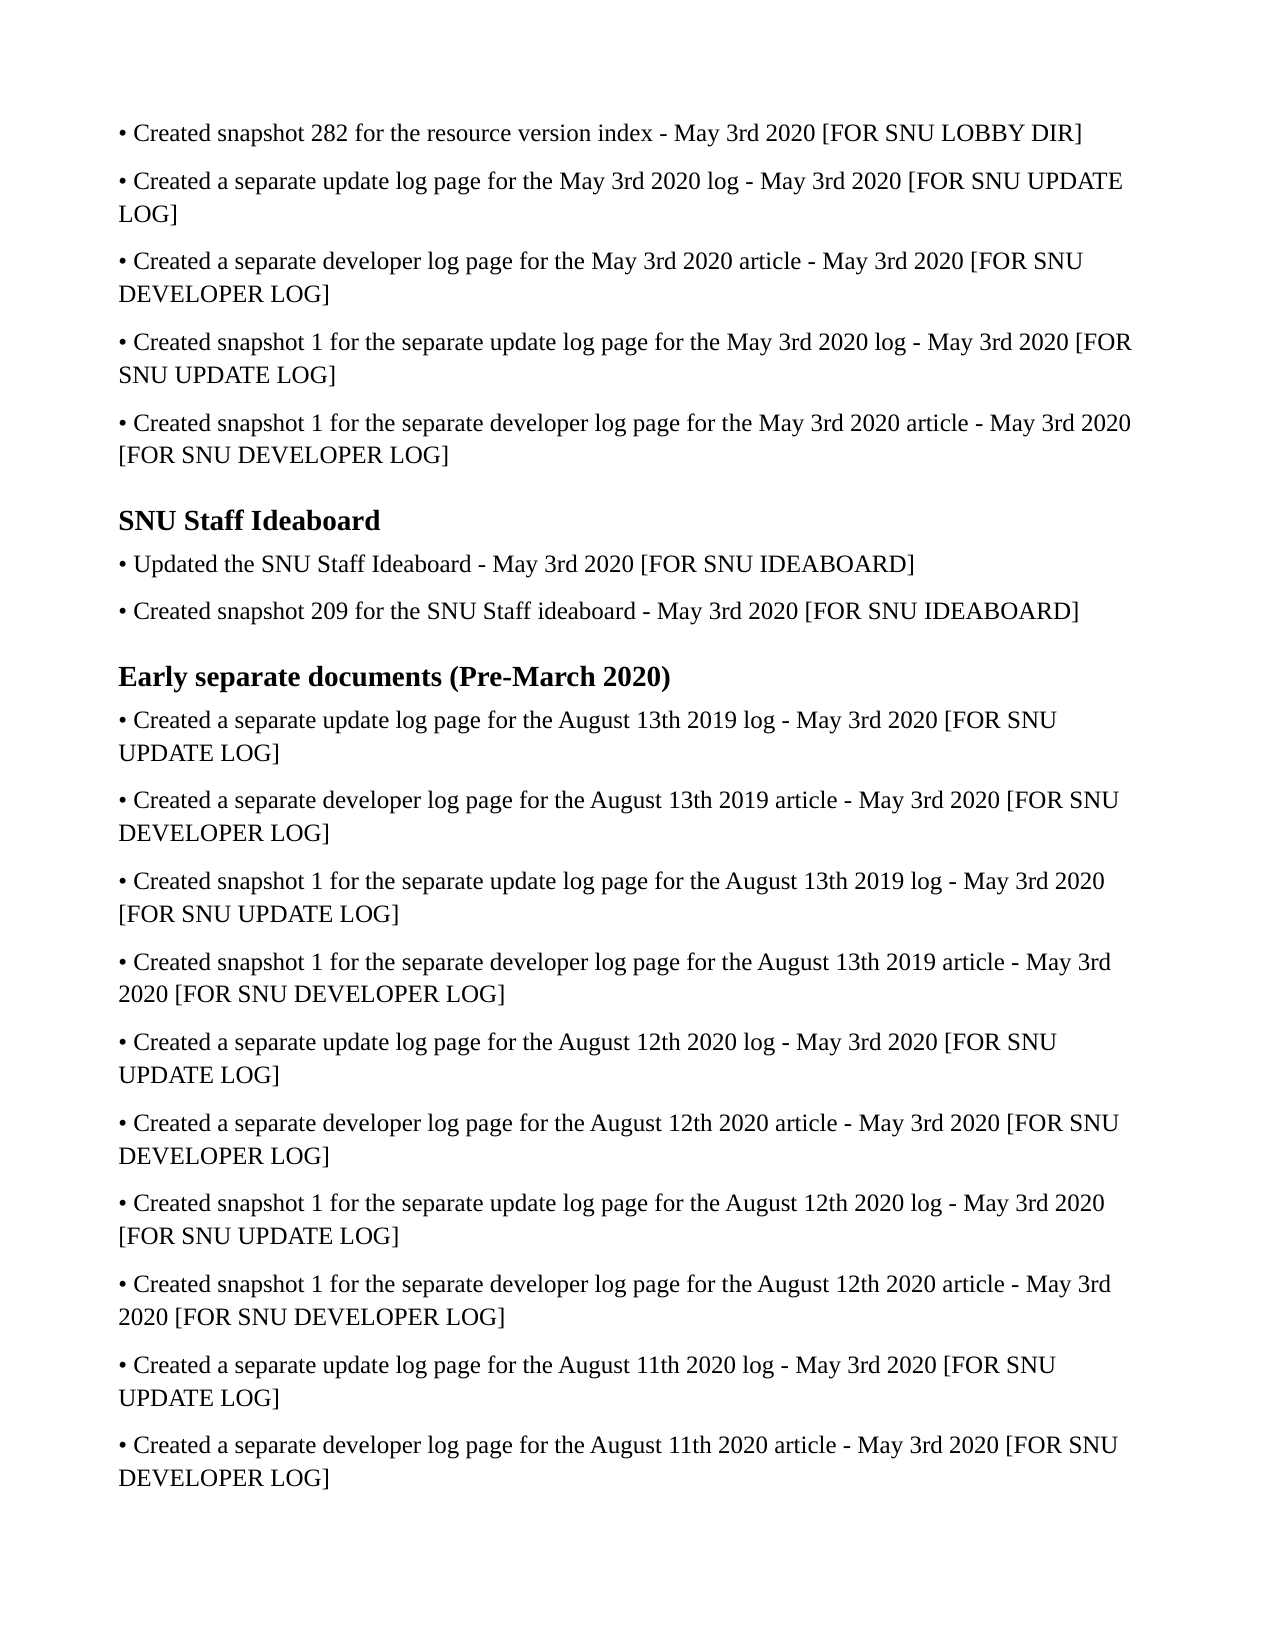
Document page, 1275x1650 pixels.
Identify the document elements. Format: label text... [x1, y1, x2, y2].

subtitle SNU Staff Ideaboard [118, 503, 1157, 536]
text • Created a separate developer log page for the August 13th 2019 article - May 3rd 2020 [FOR SNU DEVELOPER LOG] [118, 785, 1157, 847]
text • Created a separate developer log page for the August 12th 2020 article - May 3rd 2020 [FOR SNU DEVELOPER LOG] [118, 1108, 1157, 1169]
text • Created a separate developer log page for the May 3rd 2020 article - May 3rd 2020 [FOR SNU DEVELOPER LOG] [118, 246, 1157, 308]
text • Created a separate update log page for the August 11th 2020 log - May 3rd 2020 [FOR SNU UPDATE LOG] [118, 1350, 1157, 1411]
text • Created snapshot 1 for the separate developer log page for the May 3rd 2020 article - May 3rd 2020 [FOR SNU DEVELOPER LOG] [118, 408, 1157, 469]
text • Created a separate update log page for the August 13th 2019 log - May 3rd 2020 [FOR SNU UPDATE LOG] [118, 705, 1157, 766]
text • Created a separate update log page for the August 12th 2020 log - May 3rd 2020 [FOR SNU UPDATE LOG] [118, 1027, 1157, 1089]
text • Created snapshot 1 for the separate developer log page for the August 12th 2020 article - May 3rd 2020 [FOR SNU DEVELOPER LOG] [118, 1269, 1157, 1331]
subtitle Early separate documents (Pre-March 2020) [118, 659, 1157, 692]
text • Created snapshot 282 for the resource version index - May 3rd 2020 [FOR SNU LOBBY DIR] [118, 118, 1157, 147]
text • Created snapshot 1 for the separate update log page for the August 13th 2019 log - May 3rd 2020 [FOR SNU UPDATE LOG] [118, 866, 1157, 928]
text • Created snapshot 1 for the separate developer log page for the August 13th 2019 article - May 3rd 2020 [FOR SNU DEVELOPER LOG] [118, 947, 1157, 1008]
text • Created snapshot 1 for the separate update log page for the August 12th 2020 log - May 3rd 2020 [FOR SNU UPDATE LOG] [118, 1188, 1157, 1250]
text • Created snapshot 209 for the SNU Staff ideaboard - May 3rd 2020 [FOR SNU IDEABOARD] [118, 596, 1157, 625]
text • Created a separate developer log page for the August 11th 2020 article - May 3rd 2020 [FOR SNU DEVELOPER LOG] [118, 1430, 1157, 1492]
text • Updated the SNU Staff Ideaboard - May 3rd 2020 [FOR SNU IDEABOARD] [118, 549, 1157, 578]
text • Created a separate update log page for the May 3rd 2020 log - May 3rd 2020 [FOR SNU UPDATE LOG] [118, 166, 1157, 227]
text • Created snapshot 1 for the separate update log page for the May 3rd 2020 log - May 3rd 2020 [FOR SNU UPDATE LOG] [118, 327, 1157, 389]
